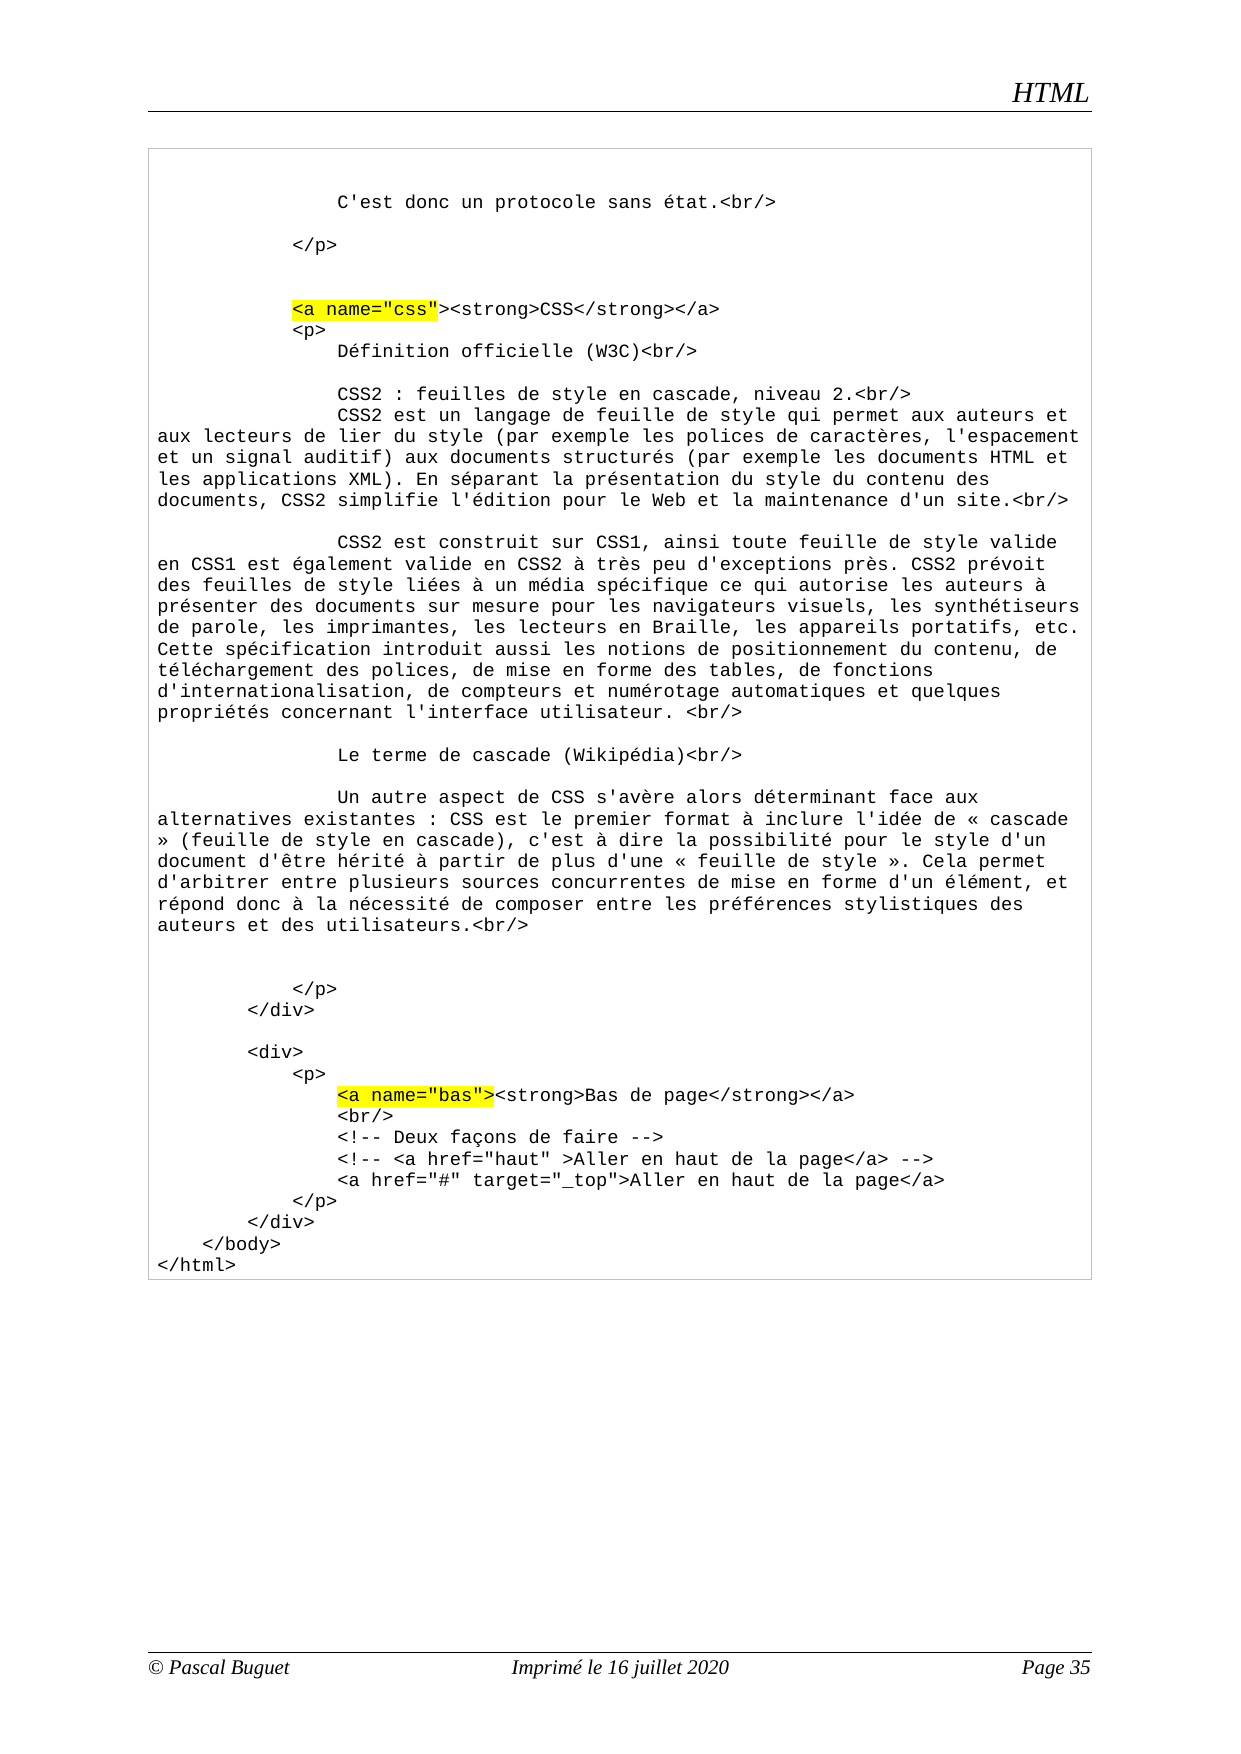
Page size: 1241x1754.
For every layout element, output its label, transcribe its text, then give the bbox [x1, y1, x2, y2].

text <a name="css"><strong>CSS</strong></a> [149, 296, 1091, 318]
text <a name="bas"><strong>Bas de page</strong></a> [149, 1083, 1091, 1104]
text <!-- <a href="haut" >Aller en haut de la page</a> --> [149, 1146, 1091, 1168]
text CSS2 est un langage de feuille de style qui permet aux auteurs et aux lecteurs de lier du style (par exemple les polices de caractères, l'espacement et un signal auditif) aux documents structurés (par exemple les documents HTML et les applications XML). En séparant la présentation du style du contenu des documents, CSS2 simplifie l'édition pour le Web et la maintenance d'un site.<br/> [149, 403, 1091, 512]
text </div> [149, 1210, 1091, 1231]
text <p> [149, 318, 1091, 339]
text </p> [149, 976, 1091, 998]
text <br/> [149, 1104, 1091, 1125]
text </div> [149, 998, 1091, 1022]
text Un autre aspect de CSS s'avère alors déterminant face aux alternatives existantes : CSS est le premier format à inclure l'idée de « cascade » (feuille de style en cascade), c'est à dire la possibilité pour le style d'un document d'être hérité à partir de plus d'une « feuille de style ». Cela permet d'arbitrer entre plusieurs sources concurrentes de mise en forme d'un élément, et répond donc à la nécessité de composer entre les préférences stylistiques des auteurs et des utilisateurs.<br/> [149, 785, 1091, 937]
text </html> [149, 1253, 1091, 1279]
text CSS2 est construit sur CSS1, ainsi toute feuille de style valide en CSS1 est également valide en CSS2 à très peu d'exceptions près. CSS2 prévoit des feuilles de style liées à un média spécifique ce qui autorise les auteurs à présenter des documents sur mesure pour les navigateurs visuels, les synthétiseurs de parole, les imprimantes, les lecteurs en Braille, les appareils portatifs, etc. Cette spécification introduit aussi les notions de positionnement du contenu, de téléchargement des polices, de mise en forme des tables, de fonctions d'internationalisation, de compteurs et numérotage automatiques et quelques propriétés concernant l'interface utilisateur. <br/> [149, 530, 1091, 724]
text <!-- Deux façons de faire --> [149, 1125, 1091, 1146]
text </body> [149, 1231, 1091, 1253]
text C'est donc un protocole sans état.<br/> [149, 190, 1091, 214]
text <p> [149, 1061, 1091, 1083]
text </p> [149, 1189, 1091, 1210]
text Définition officielle (W3C)<br/> [149, 339, 1091, 363]
text <a href="#" target="_top">Aller en haut de la page</a> [149, 1168, 1091, 1189]
text Le terme de cascade (Wikipédia)<br/> [149, 743, 1091, 767]
text CSS2 : feuilles de style en cascade, niveau 2.<br/> [149, 381, 1091, 403]
text </p> [149, 233, 1091, 257]
text <div> [149, 1040, 1091, 1061]
